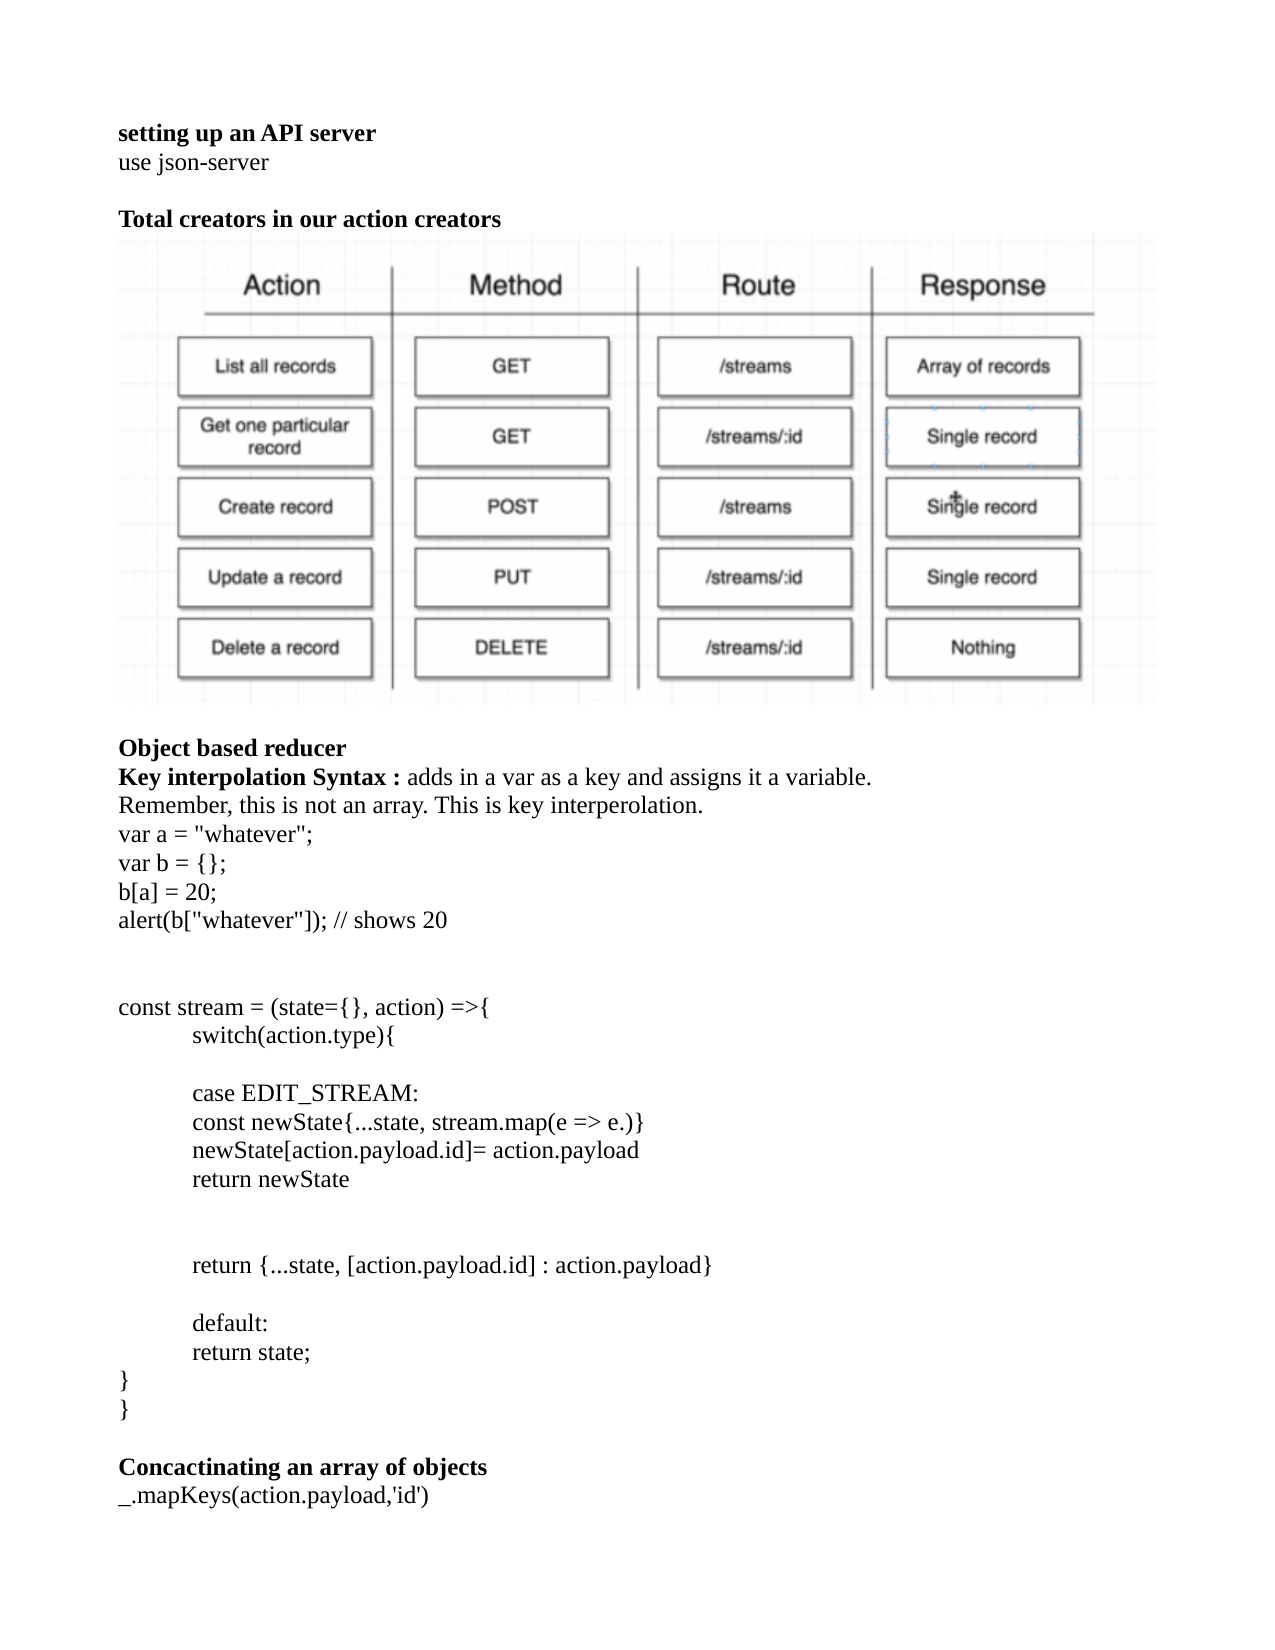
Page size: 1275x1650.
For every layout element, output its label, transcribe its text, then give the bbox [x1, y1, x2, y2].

text return {...state, [action.payload.id] : action.payload} [118, 1251, 1157, 1279]
text switch(action.type){ [118, 1021, 1157, 1049]
text var a = "whatever"; [118, 819, 1157, 848]
text Total creators in our action creators [118, 204, 1157, 233]
text var b = {}; [118, 848, 1157, 877]
text return state; [118, 1337, 1157, 1366]
text } [118, 1394, 1157, 1423]
text Key interpolation Syntax : adds in a var as a key and assigns it a variable. [118, 762, 1157, 791]
text return newState [118, 1164, 1157, 1193]
text Object based reducer [118, 733, 1157, 762]
text const stream = (state={}, action) =>{ [118, 992, 1157, 1021]
text use json-server [118, 147, 1157, 176]
text Concactinating an array of objects [118, 1452, 1157, 1481]
text const newState{...state, stream.map(e => e.)} [118, 1107, 1157, 1136]
text newState[action.payload.id]= action.payload [118, 1136, 1157, 1164]
picture [118, 233, 1157, 705]
text b[a] = 20; [118, 877, 1157, 906]
text _.mapKeys(action.payload,'id') [118, 1481, 1157, 1509]
text alert(b["whatever"]); // shows 20 [118, 906, 1157, 934]
text default: [118, 1308, 1157, 1337]
text setting up an API server [118, 118, 1157, 147]
text case EDIT_STREAM: [118, 1078, 1157, 1107]
text Remember, this is not an array. This is key interperolation. [118, 791, 1157, 819]
text } [118, 1366, 1157, 1394]
